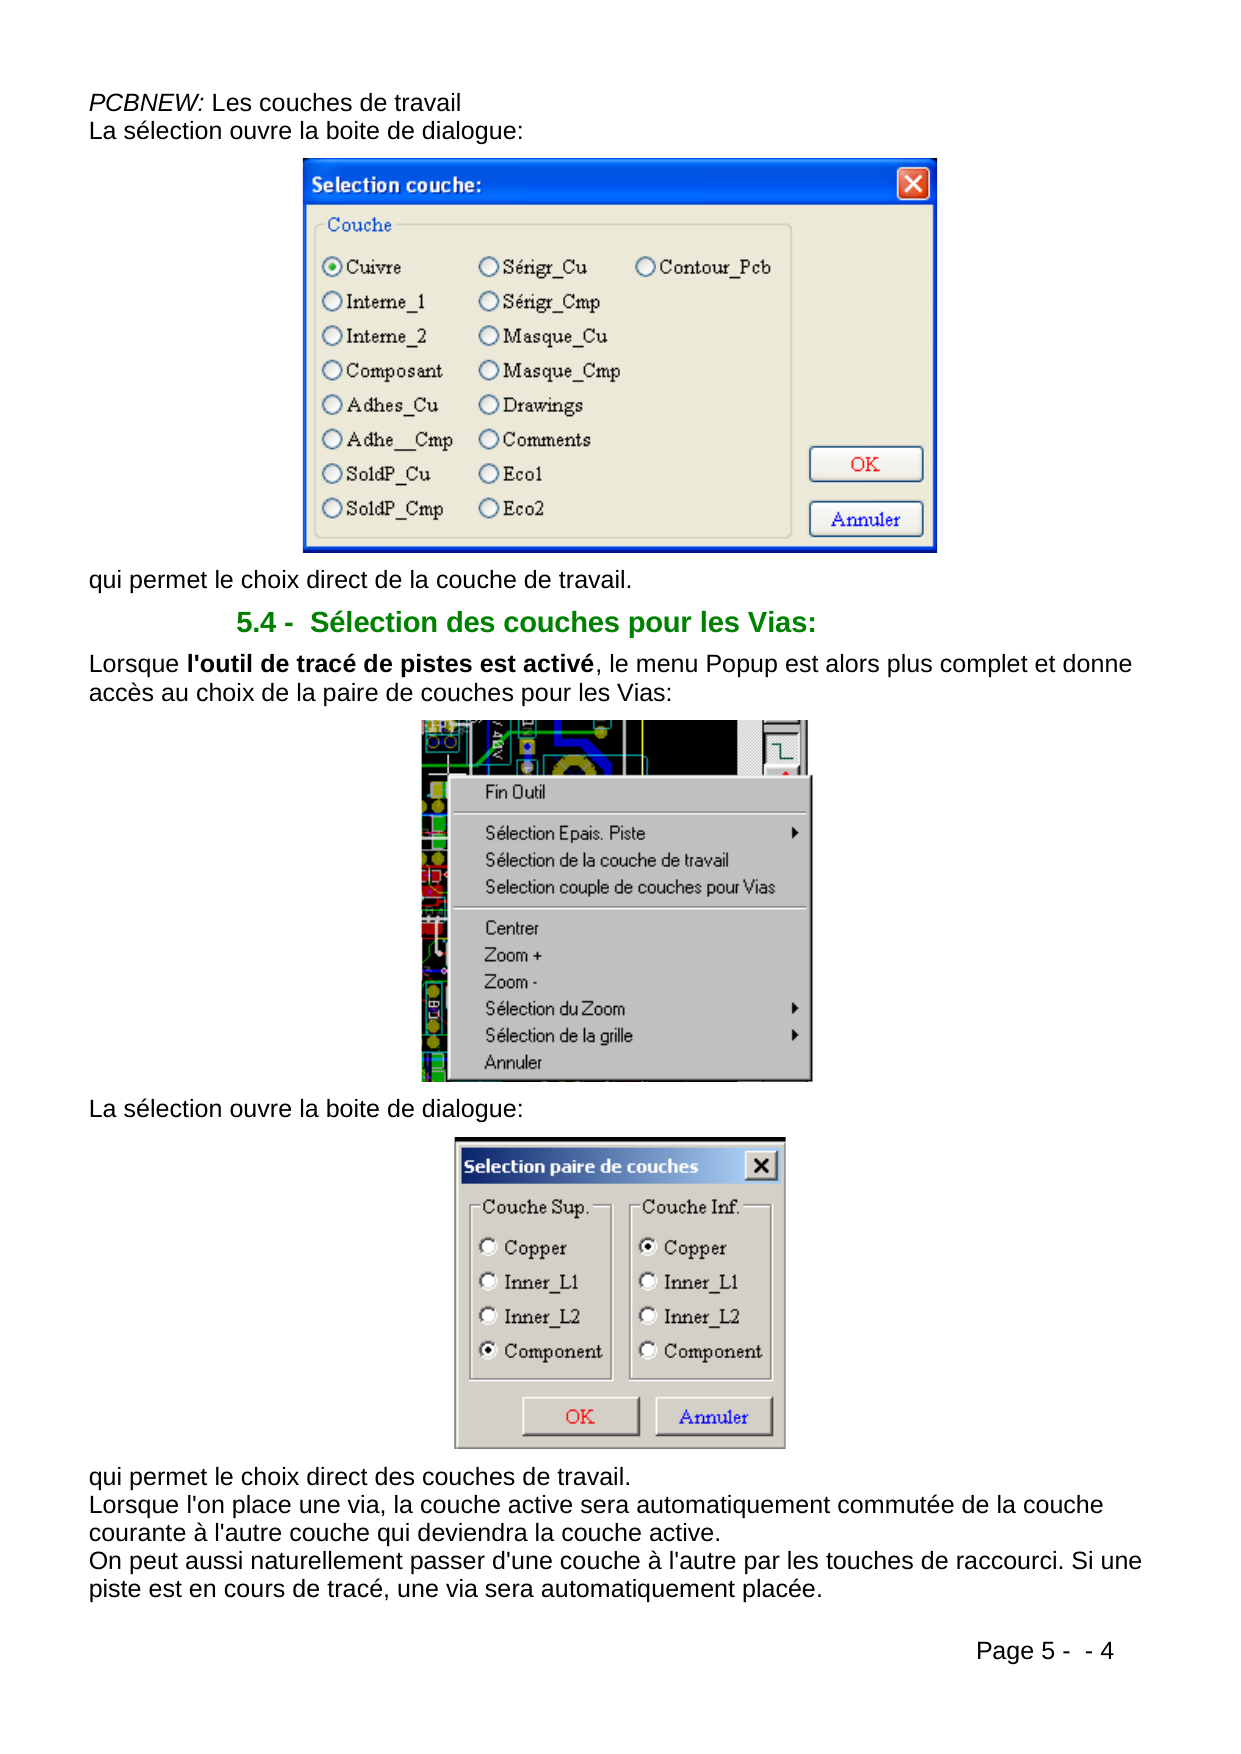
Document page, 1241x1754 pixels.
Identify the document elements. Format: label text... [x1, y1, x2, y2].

picture [302, 158, 938, 553]
text qui permet le choix direct de la couche de travail. [88, 566, 1152, 594]
text On peut aussi naturellement passer d'une couche à l'autre par les touches de raccourci. Si une piste est en cours de tracé, une via sera automatiquement placée. [88, 1547, 1152, 1603]
picture [454, 1137, 786, 1449]
text Lorsque l'on place une via, la couche active sera automatiquement commutée de la couche courante à l'autre couche qui deviendra la couche active. [88, 1491, 1152, 1547]
text La sélection ouvre la boite de dialogue: [88, 117, 1152, 144]
text qui permet le choix direct des couches de travail. [88, 1463, 1152, 1491]
subtitle Sélection des couches pour les Vias: [162, 606, 1152, 639]
text Lorsque l'outil de tracé de pistes est activé, le menu Popup est alors plus complet et donne accès au choix de la paire de couches pour les Vias: [88, 650, 1152, 706]
text La sélection ouvre la boite de dialogue: [88, 1095, 1152, 1123]
